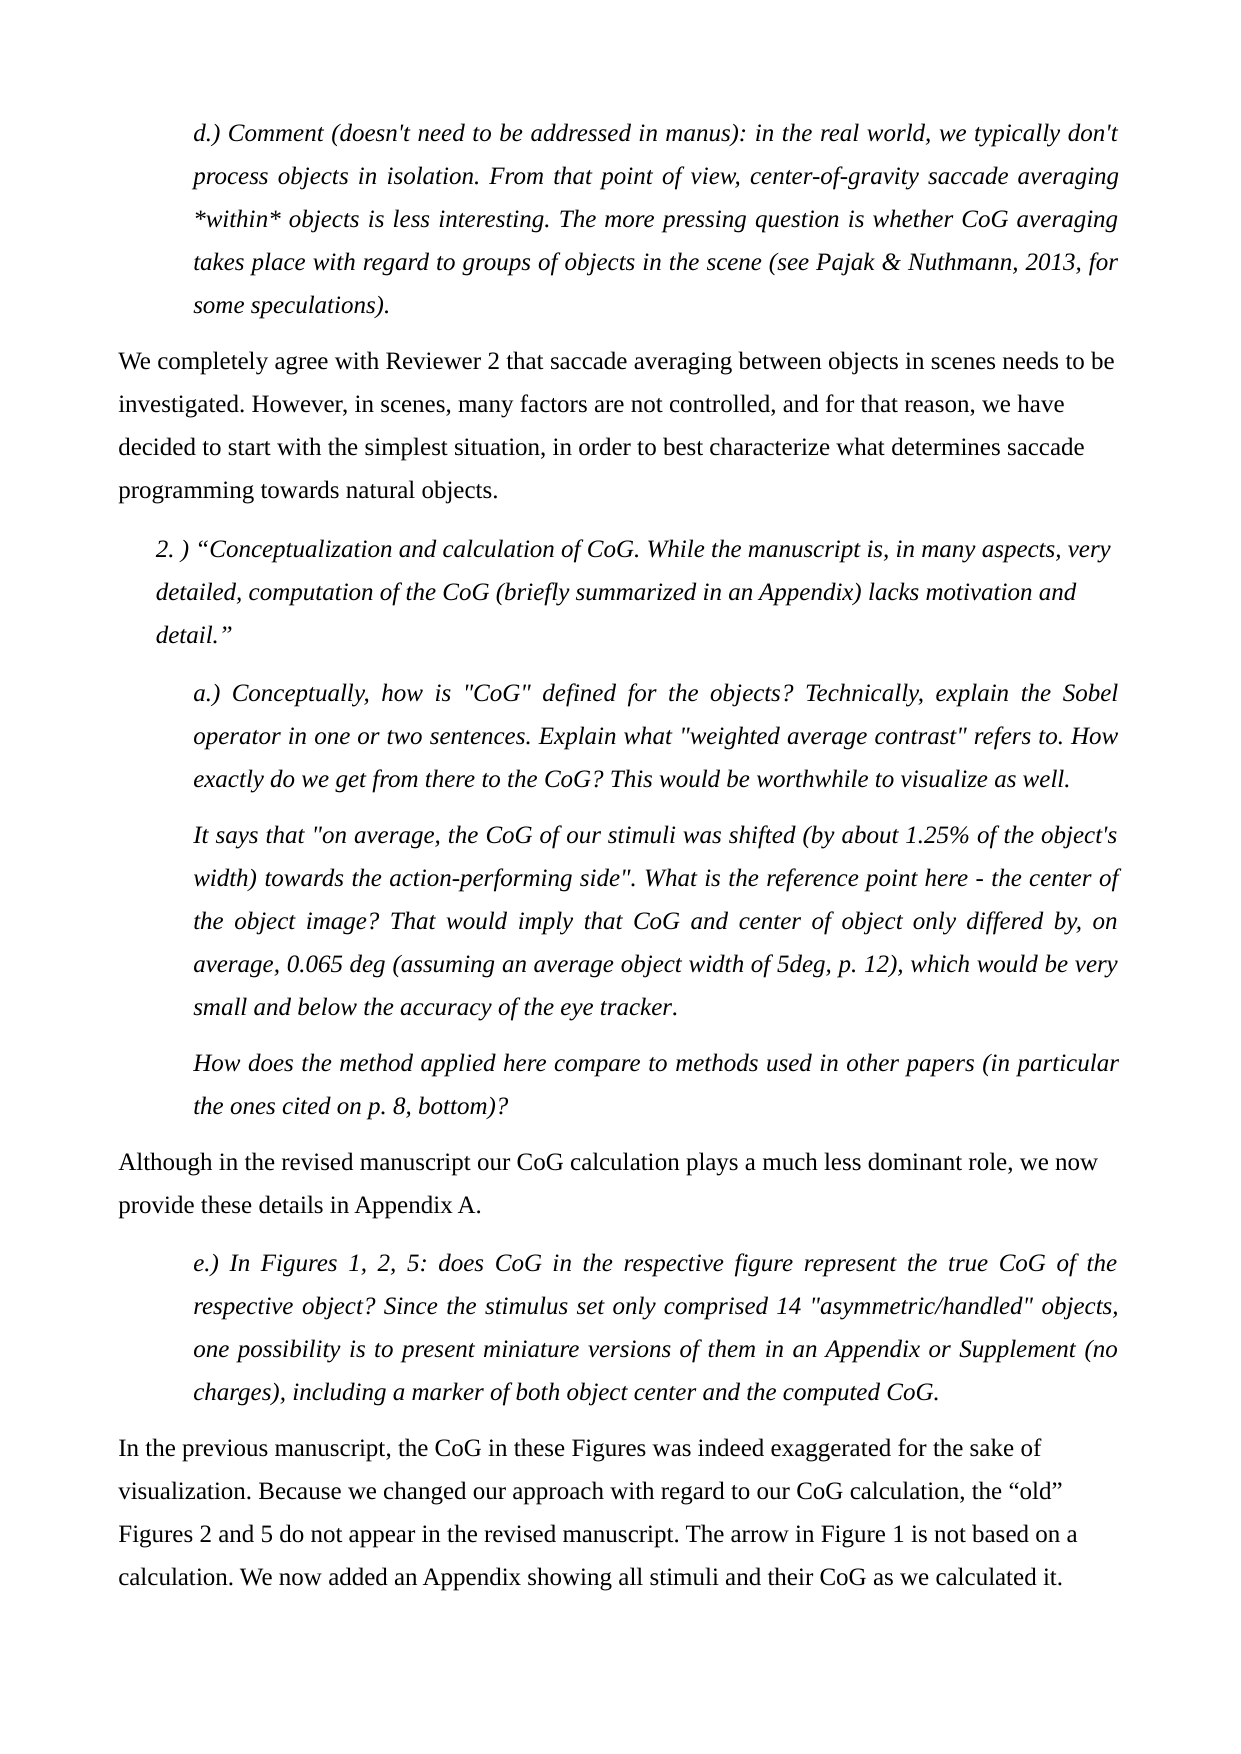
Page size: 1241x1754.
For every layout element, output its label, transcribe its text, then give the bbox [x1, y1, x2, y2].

text 2. ) “Conceptualization and calculation of CoG. While the manuscript is, in many aspects, very detailed, computation of the CoG (briefly summarized in an Appendix) lacks motivation and detail.” [156, 534, 1122, 649]
text We completely agree with Reviewer 2 that saccade averaging between objects in scenes needs to be investigated. However, in scenes, many factors are not controlled, and for that reason, we have decided to start with the simplest situation, in order to best characterize what determines saccade programming towards natural objects. [118, 346, 1122, 504]
text How does the method applied here compare to methods used in other papers (in particular the ones cited on p. 8, bottom)? [193, 1048, 1122, 1120]
text Although in the revised manuscript our CoG calculation plays a much less dominant role, we now provide these details in Appendix A. [118, 1147, 1122, 1219]
text d.) Comment (doesn't need to be addressed in manus): in the real world, we typically don't process objects in isolation. From that point of view, center-of-gravity saccade averaging *within* objects is less interesting. The more pressing question is whether CoG averaging takes place with regard to groups of objects in the scene (see Pajak & Nuthmann, 2013, for some speculations). [193, 118, 1122, 319]
text In the previous manuscript, the CoG in these Figures was indeed exaggerated for the sake of visualization. Because we changed our approach with regard to our CoG calculation, the “old” Figures 2 and 5 do not appear in the revised manuscript. The arrow in Figure 1 is not based on a calculation. We now added an Appendix showing all stimuli and their CoG as we calculated it. [118, 1433, 1122, 1591]
text It says that "on average, the CoG of our stimuli was shifted (by about 1.25% of the object's width) towards the action-performing side". What is the reference point here - the center of the object image? That would imply that CoG and center of object only differed by, on average, 0.065 deg (assuming an average object width of 5deg, p. 12), which would be very small and below the accuracy of the eye tracker. [193, 820, 1122, 1021]
text a.) Conceptually, how is "CoG" defined for the objects? Technically, explain the Sobel operator in one or two sentences. Explain what "weighted average contrast" refers to. How exactly do we get from there to the CoG? This would be worthwhile to visualize as well. [193, 678, 1122, 793]
text e.) In Figures 1, 2, 5: does CoG in the respective figure represent the true CoG of the respective object? Since the stimulus set only comprised 14 "asymmetric/handled" objects, one possibility is to present miniature versions of them in an Appendix or Supplement (no charges), including a marker of both object center and the computed CoG. [193, 1248, 1122, 1406]
